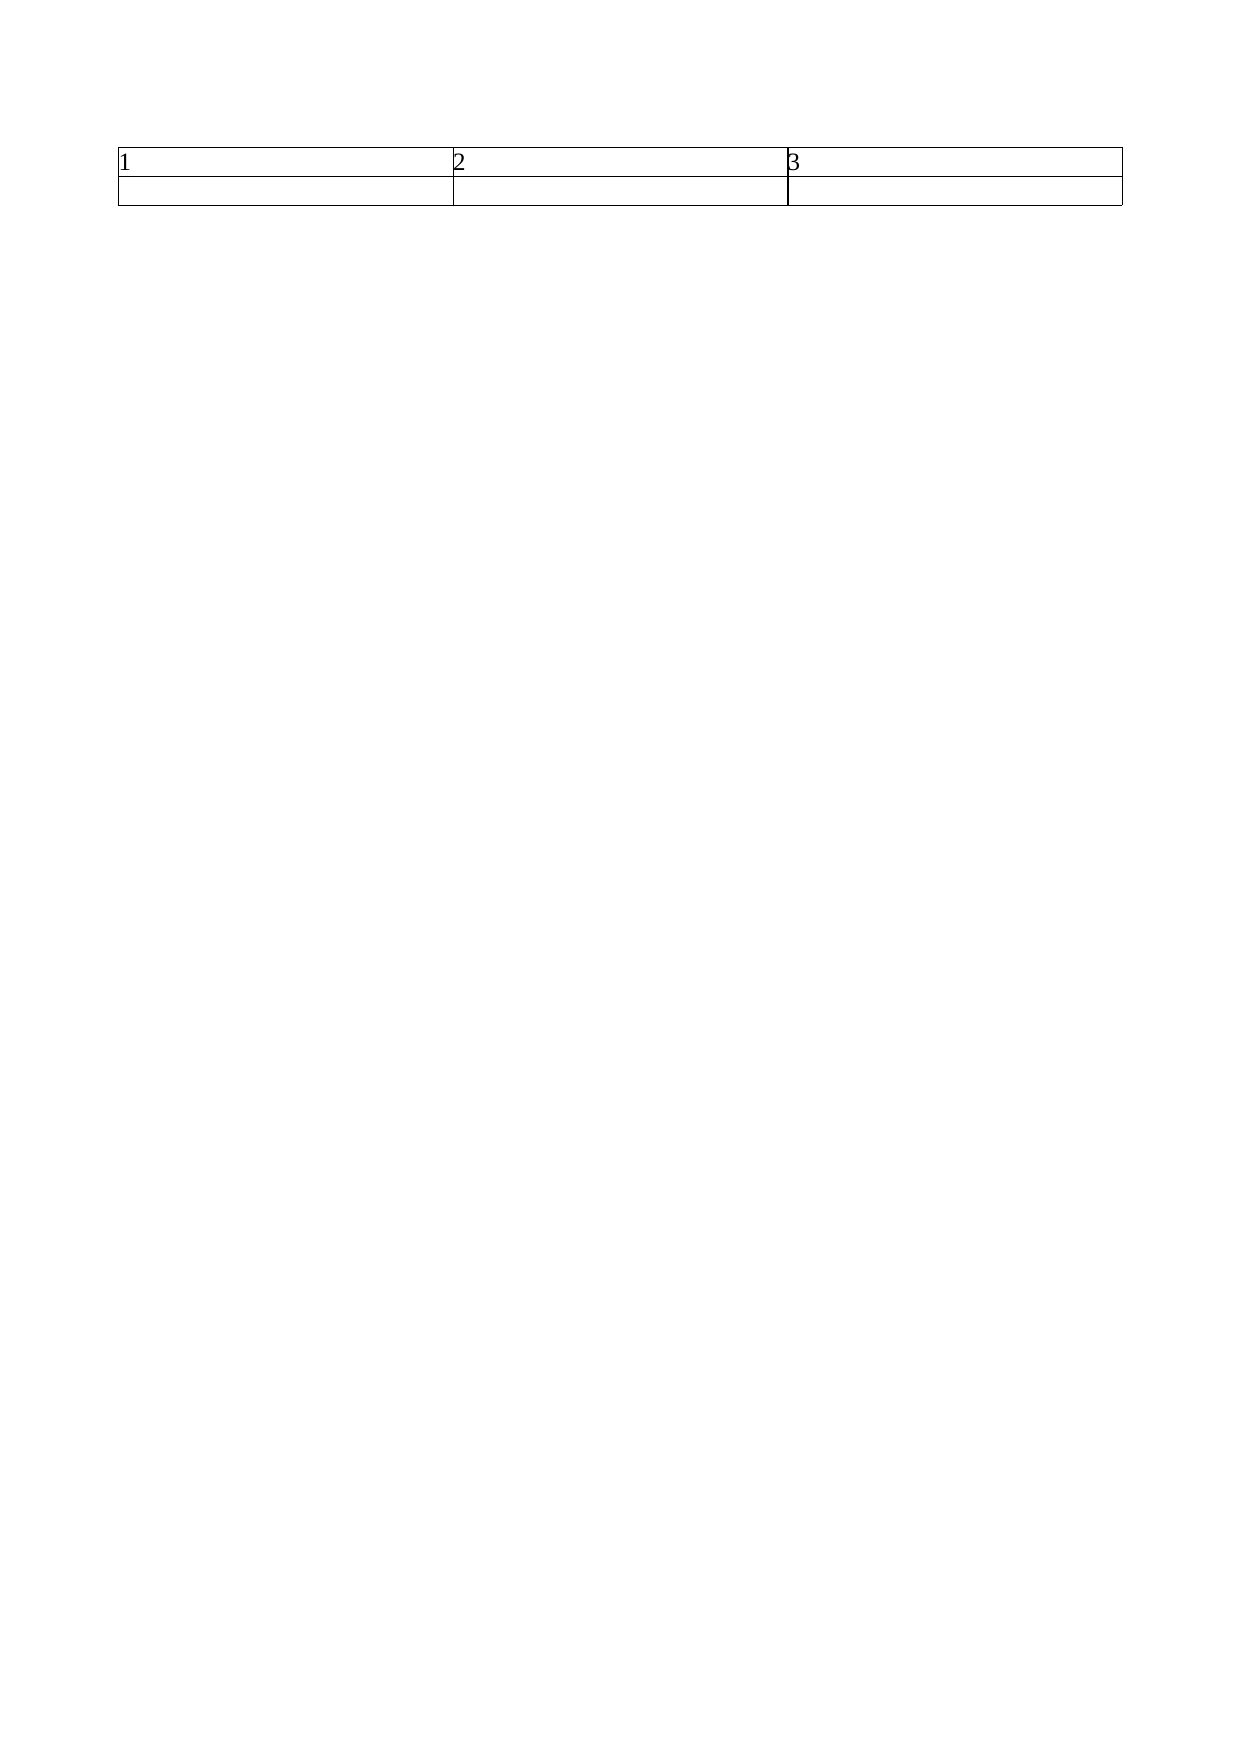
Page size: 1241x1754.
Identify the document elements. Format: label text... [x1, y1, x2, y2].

table_header 2 [454, 148, 787, 176]
table_cell [119, 177, 453, 205]
table_header 1 [119, 148, 453, 176]
table_header 3 [789, 148, 1122, 176]
table_cell [454, 177, 787, 205]
table_cell [789, 177, 1122, 205]
